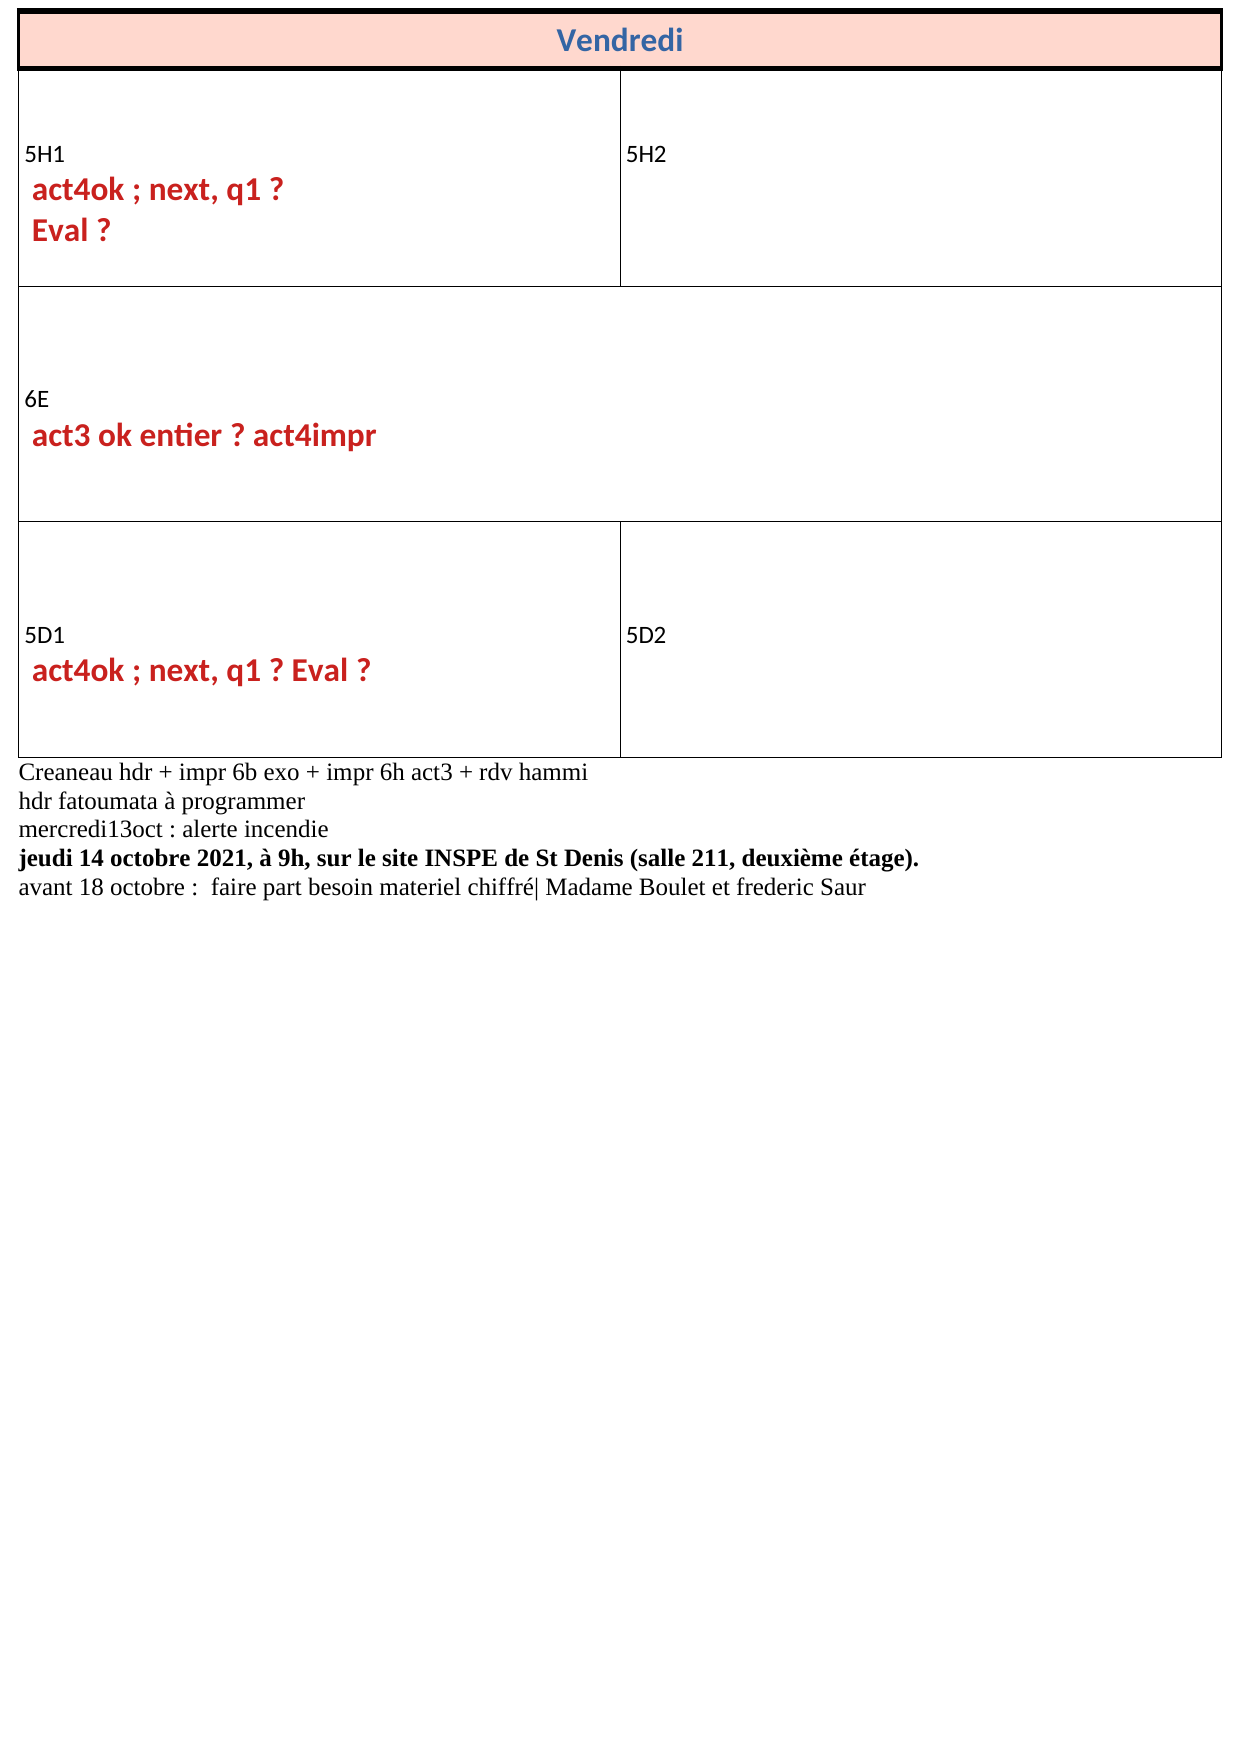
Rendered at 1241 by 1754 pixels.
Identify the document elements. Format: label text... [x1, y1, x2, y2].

text avant 18 octobre : faire part besoin materiel chiffré| Madame Boulet et frederic Saur [18, 872, 1221, 901]
table_cell 5H2 [621, 71, 1221, 286]
table_cell 6E act3 ok entier ? act4impr [19, 287, 1221, 521]
text mercredi13oct : alerte incendie [18, 814, 1221, 843]
table_cell 5D2 [621, 522, 1221, 757]
text hdr fatoumata à programmer [18, 786, 1221, 814]
table_cell 5D1 act4ok ; next, q1 ? Eval ? [19, 522, 620, 757]
text Creaneau hdr + impr 6b exo + impr 6h act3 + rdv hammi [18, 758, 1221, 786]
table_cell 5H1 act4ok ; next, q1 ? Eval ? [19, 71, 620, 286]
text jeudi 14 octobre 2021, à 9h, sur le site INSPE de St Denis (salle 211, deuxième étage). [18, 843, 1221, 872]
table_cell Vendredi [20, 14, 1220, 66]
